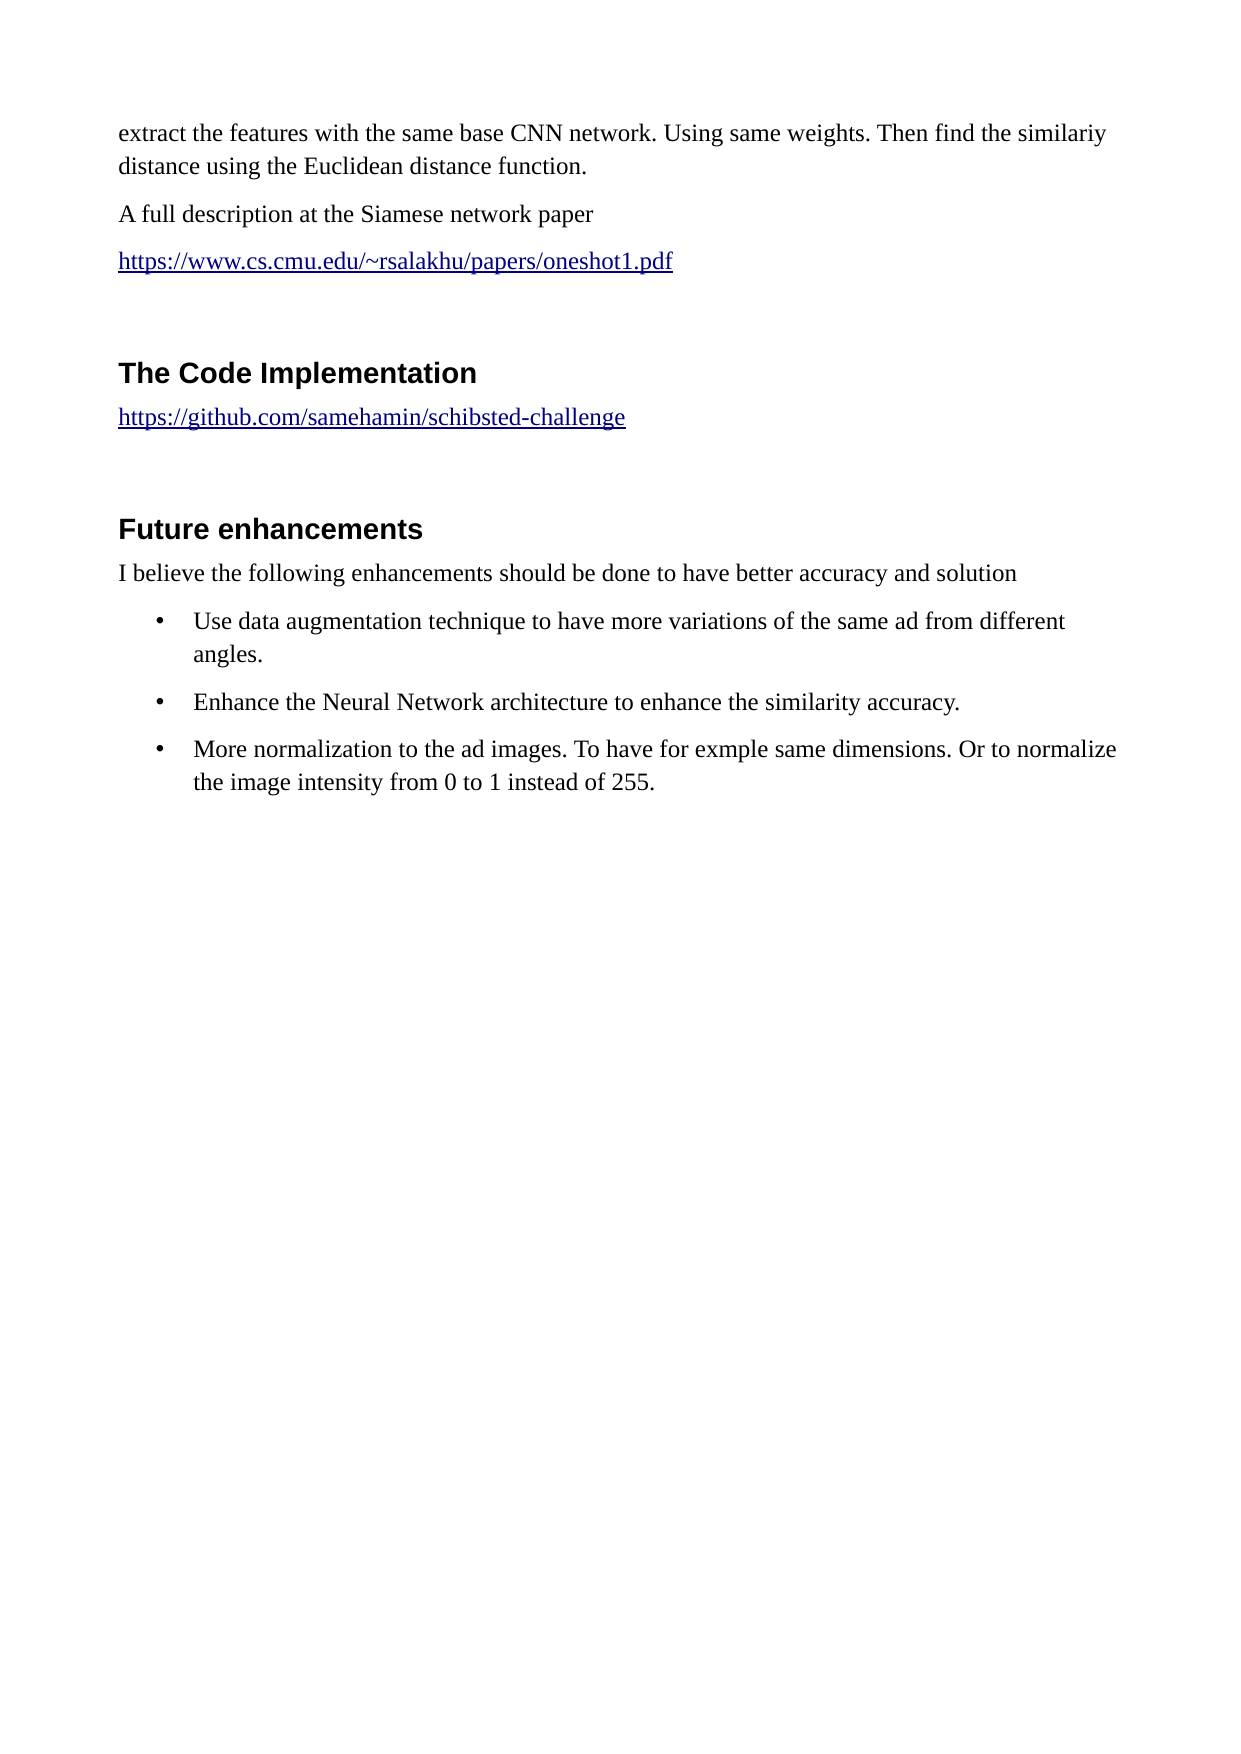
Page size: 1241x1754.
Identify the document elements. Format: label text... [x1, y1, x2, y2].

text https://www.cs.cmu.edu/~rsalakhu/papers/oneshot1.pdf [118, 246, 1122, 275]
text A full description at the Siamese network paper [118, 199, 1122, 227]
text https://github.com/samehamin/schibsted-challenge [118, 402, 1122, 431]
text extract the features with the same base CNN network. Using same weights. Then find the similariy distance using the Euclidean distance function. [118, 118, 1122, 180]
subtitle The Code Implementation [118, 356, 1122, 390]
text I believe the following enhancements should be done to have better accuracy and solution [118, 558, 1122, 587]
list More normalization to the ad images. To have for exmple same dimensions. Or to normalize the image intensity from 0 to 1 instead of 255. [156, 734, 1122, 796]
list Enhance the Neural Network architecture to enhance the similarity accuracy. [156, 687, 1122, 715]
subtitle Future enhancements [118, 512, 1122, 546]
list Use data augmentation technique to have more variations of the same ad from different angles. [156, 606, 1122, 668]
